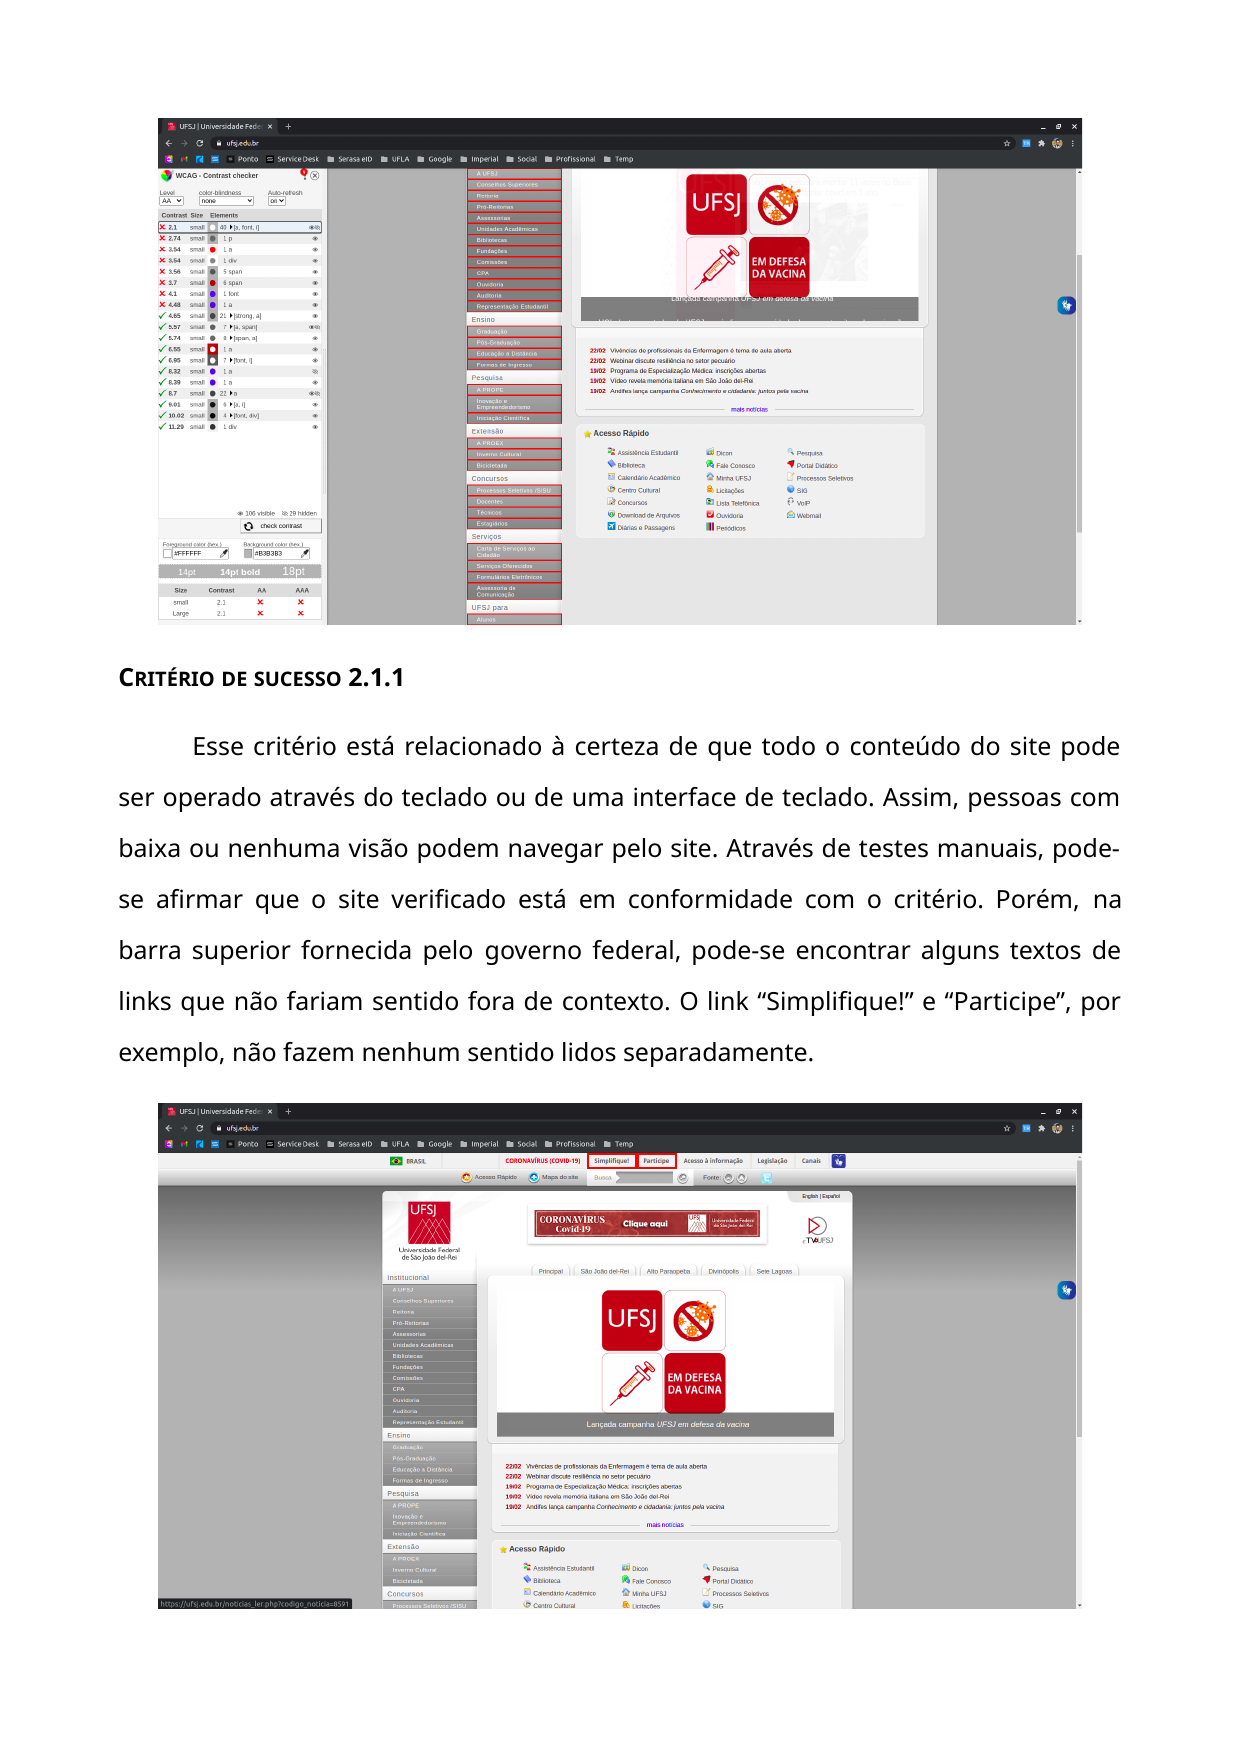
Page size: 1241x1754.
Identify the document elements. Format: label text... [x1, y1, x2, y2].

text Critério de sucesso 2.1.1 [118, 659, 1122, 693]
picture [158, 1103, 1083, 1609]
picture [158, 118, 1083, 625]
text Esse critério está relacionado à certeza de que todo o conteúdo do site pode ser operado através do teclado ou de uma interface de teclado. Assim, pessoas com baixa ou nenhuma visão podem navegar pelo site. Através de testes manuais, pode-se afirmar que o site verificado está em conformidade com o critério. Porém, na barra superior fornecida pelo governo federal, pode-se encontrar alguns textos de links que não fariam sentido fora de contexto. O link “Simplifique!” e “Participe”, por exemplo, não fazem nenhum sentido lidos separadamente. [118, 728, 1122, 1068]
